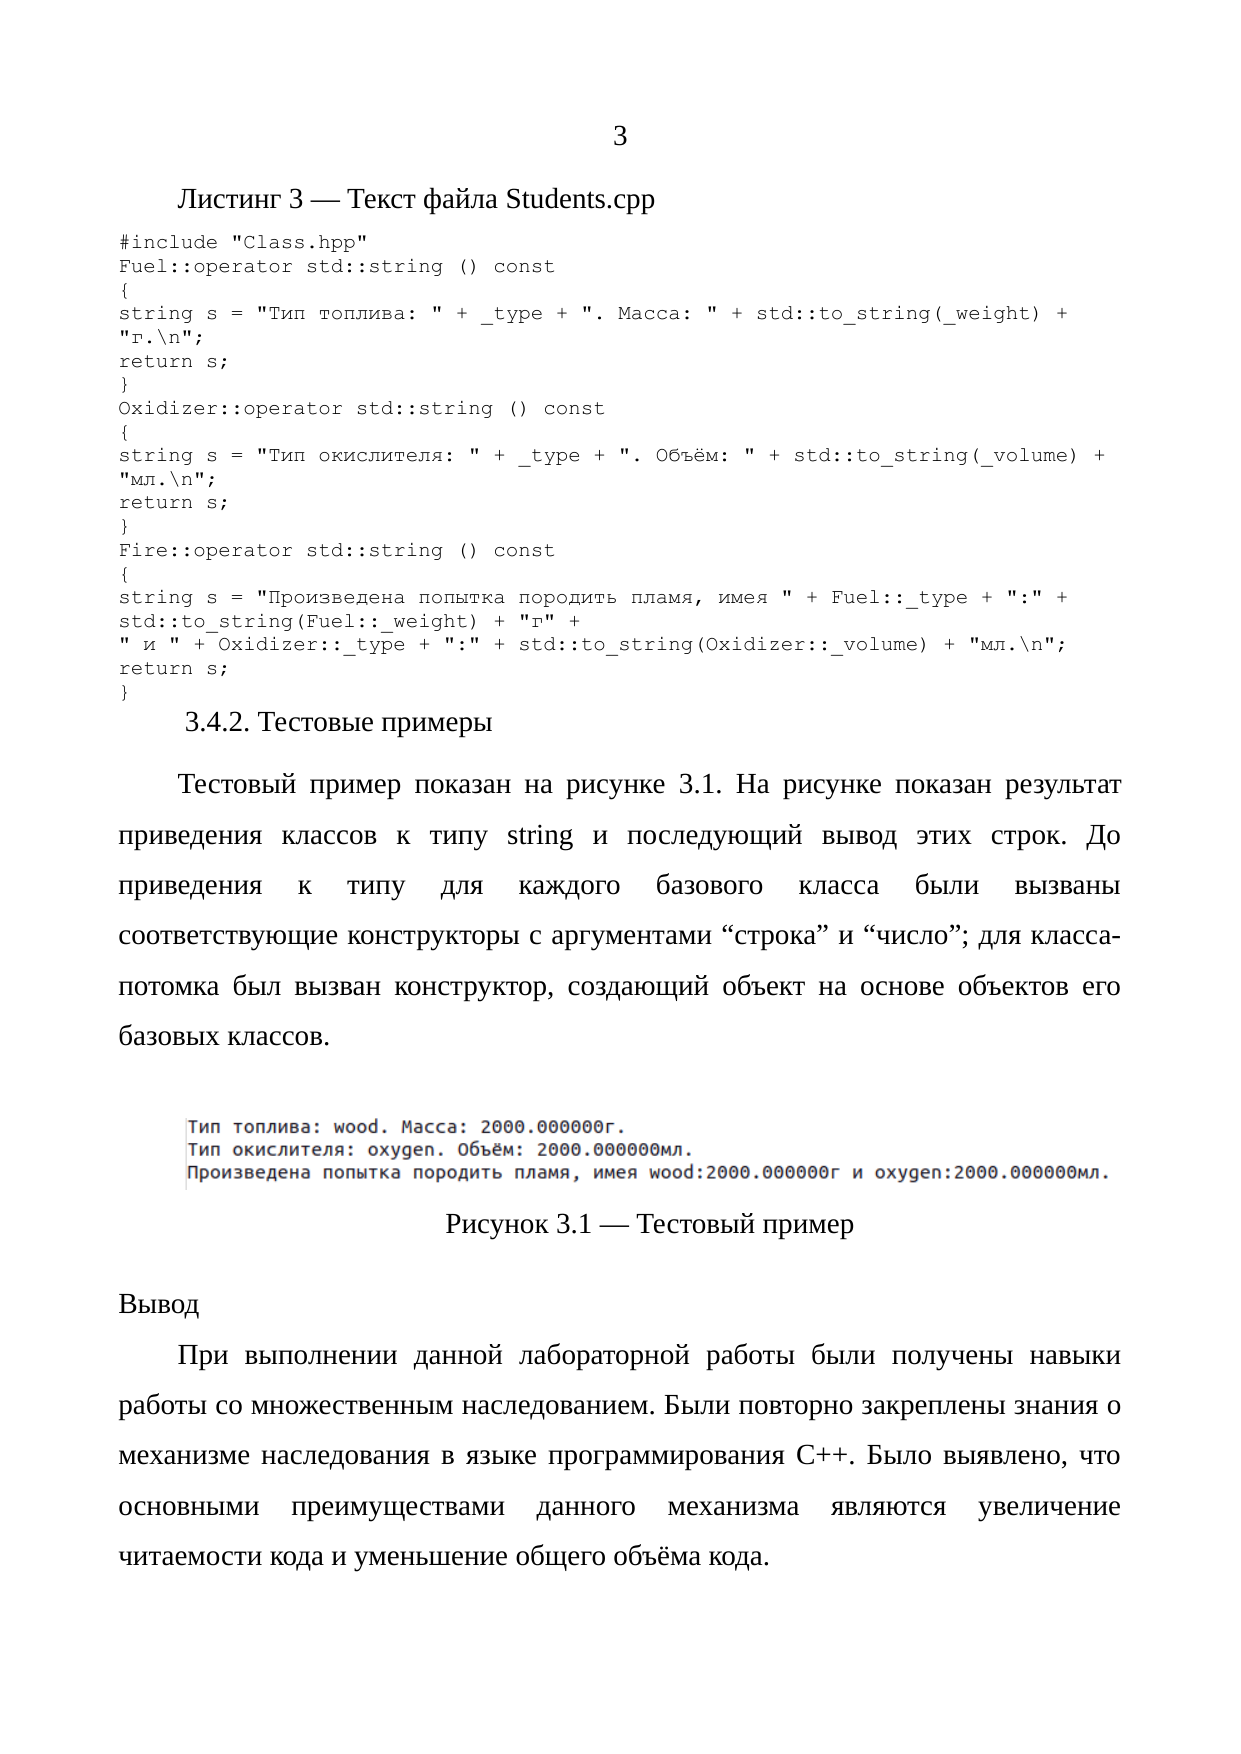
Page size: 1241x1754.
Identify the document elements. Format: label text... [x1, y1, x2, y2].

text string s = "Произведена попытка породить пламя, имея " + Fuel::_type + ":" + std::to_string(Fuel::_weight) + "г" + [118, 586, 1122, 633]
text Рисунок 3.1 — Тестовый пример [186, 1190, 1113, 1240]
text } [118, 515, 1122, 539]
text Fire::operator std::string () const [118, 539, 1122, 562]
text { [118, 421, 1122, 444]
text return s; [118, 657, 1122, 681]
text Тестовый пример показан на рисунке 3.1. На рисунке показан результат приведения классов к типу string и последующий вывод этих строк. До приведения к типу для каждого базового класса были вызваны соответствующие конструкторы с аргументами “строка” и “число”; для класса-потомка был вызван конструктор, создающий объект на основе объектов его базовых классов. [118, 766, 1122, 1052]
text { [118, 279, 1122, 302]
text return s; [118, 350, 1122, 373]
text Fuel::operator std::string () const [118, 255, 1122, 279]
text При выполнении данной лабораторной работы были получены навыки работы со множественным наследованием. Были повторно закреплены знания о механизме наследования в языке программирования C++. Было выявлено, что основными преимуществами данного механизма являются увеличение читаемости кода и уменьшение общего объёма кода. [118, 1337, 1122, 1572]
subtitle Вывод [118, 1286, 1122, 1320]
text { [118, 562, 1122, 586]
text return s; [118, 492, 1122, 515]
text Листинг 3 — Текст файла Students.cpp [118, 181, 1122, 215]
text } [118, 681, 1122, 704]
text Oxidizer::operator std::string () const [118, 397, 1122, 421]
text " и " + Oxidizer::_type + ":" + std::to_string(Oxidizer::_volume) + "мл.\n"; [118, 633, 1122, 657]
subtitle Тестовые примеры [118, 704, 1122, 738]
text } [118, 373, 1122, 397]
picture [185, 1118, 1114, 1190]
text string s = "Тип топлива: " + _type + ". Масса: " + std::to_string(_weight) + "г.\n"; [118, 302, 1122, 350]
text string s = "Тип окислителя: " + _type + ". Объём: " + std::to_string(_volume) + "мл.\n"; [118, 444, 1122, 492]
text #include "Class.hpp" [118, 231, 1122, 255]
